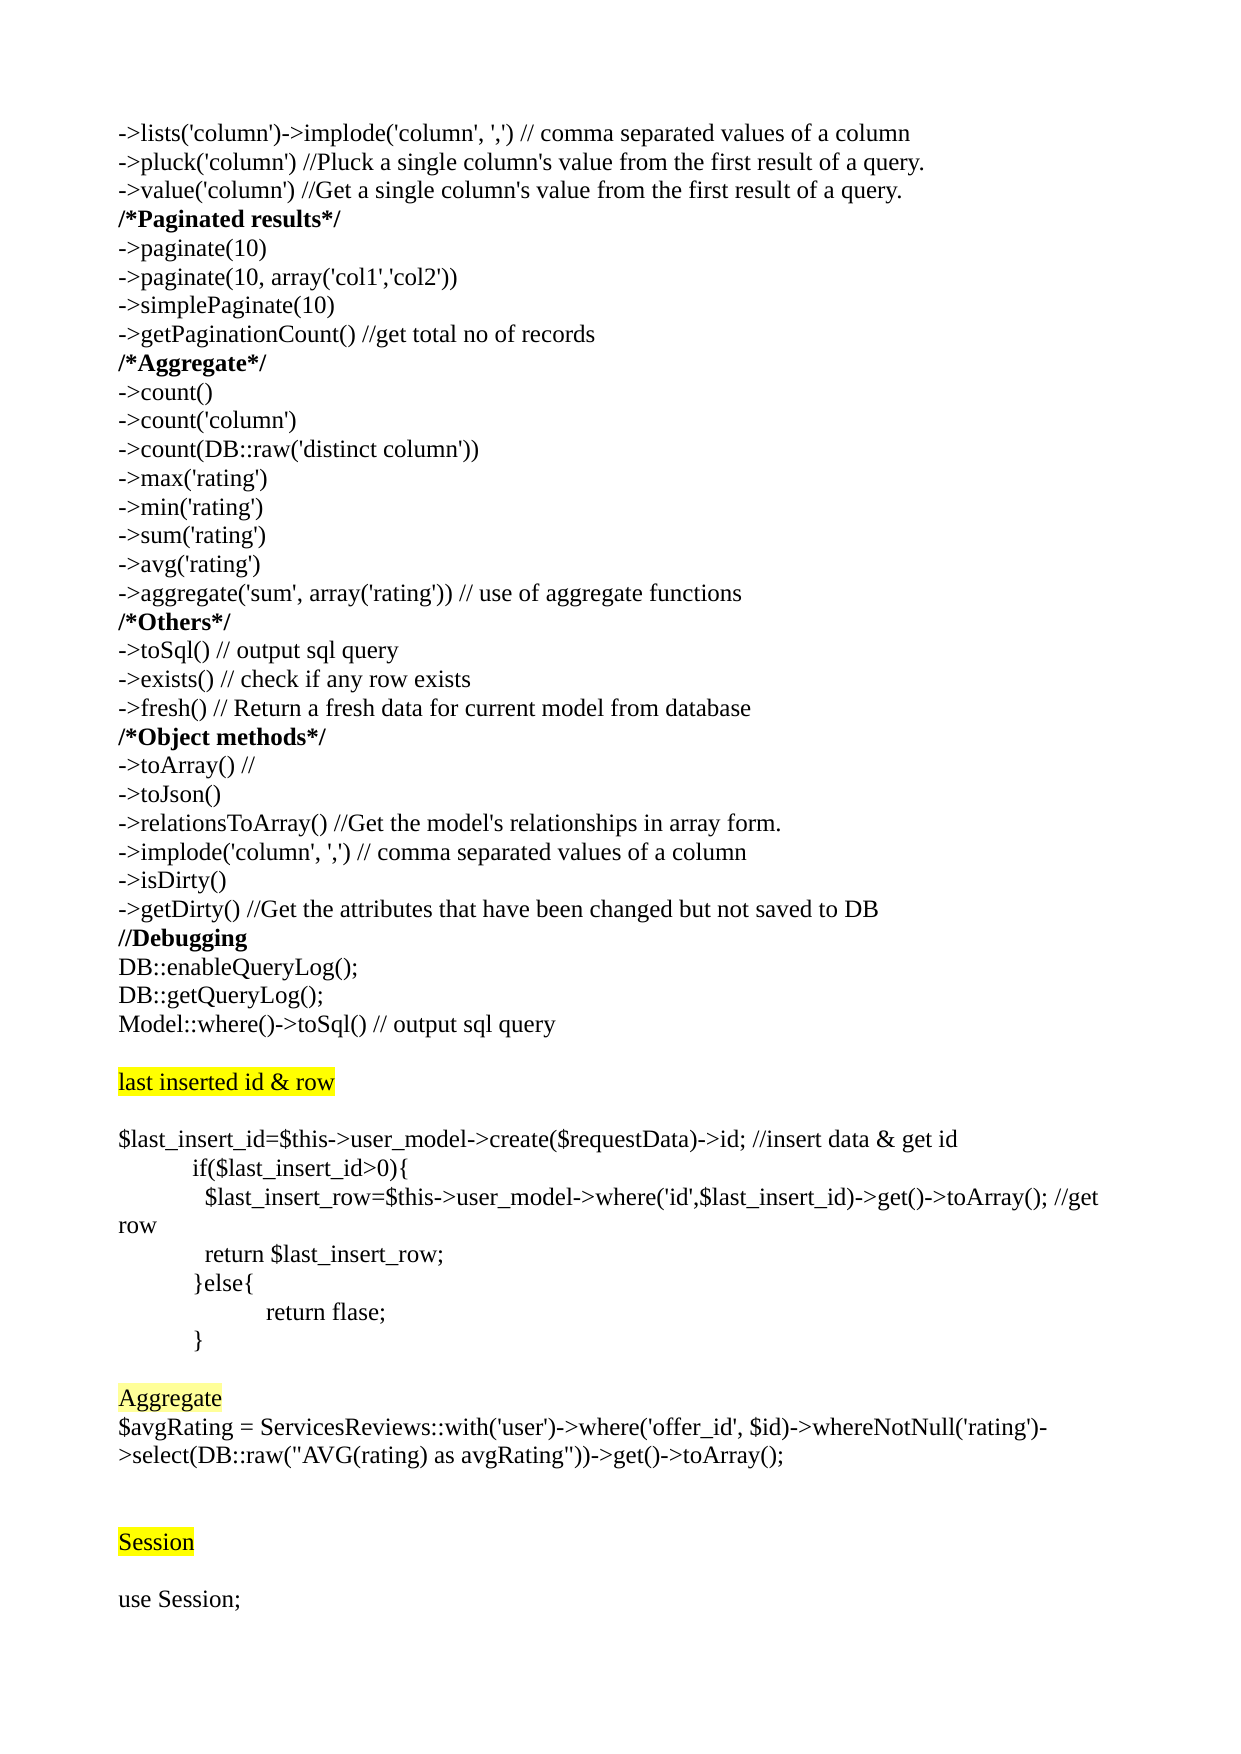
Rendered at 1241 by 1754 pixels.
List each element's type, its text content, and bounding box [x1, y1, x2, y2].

text /*Object methods*/ [118, 722, 1122, 751]
text ->pluck('column') //Pluck a single column's value from the first result of a query. [118, 147, 1122, 176]
text DB::enableQueryLog(); [118, 952, 1122, 981]
text if($last_insert_id>0){ [118, 1153, 1122, 1182]
text ->count() [118, 377, 1122, 406]
text ->value('column') //Get a single column's value from the first result of a query. [118, 176, 1122, 204]
text ->fresh() // Return a fresh data for current model from database [118, 693, 1122, 722]
text ->implode('column', ',') // comma separated values of a column [118, 837, 1122, 866]
text ->avg('rating') [118, 549, 1122, 578]
text $last_insert_row=$this->user_model->where('id',$last_insert_id)->get()->toArray(); //get row [118, 1182, 1122, 1239]
text ->isDirty() [118, 866, 1122, 894]
text use Session; [118, 1584, 1122, 1613]
text ->count(DB::raw('distinct column')) [118, 434, 1122, 463]
text last inserted id & row [118, 1067, 1122, 1096]
text ->paginate(10, array('col1','col2')) [118, 262, 1122, 291]
text ->min('rating') [118, 492, 1122, 521]
text ->count('column') [118, 406, 1122, 434]
text ->aggregate('sum', array('rating')) // use of aggregate functions [118, 578, 1122, 607]
text ->relationsToArray() //Get the model's relationships in array form. [118, 808, 1122, 837]
text ->getDirty() //Get the attributes that have been changed but not saved to DB [118, 894, 1122, 923]
text Model::where()->toSql() // output sql query [118, 1009, 1122, 1038]
text ->lists('column')->implode('column', ',') // comma separated values of a column [118, 118, 1122, 147]
text Session [118, 1527, 1122, 1556]
text ->exists() // check if any row exists [118, 664, 1122, 693]
text }else{ [118, 1268, 1122, 1297]
text ->paginate(10) [118, 233, 1122, 262]
text return $last_insert_row; [118, 1239, 1122, 1268]
text ->max('rating') [118, 463, 1122, 492]
text //Debugging [118, 923, 1122, 952]
text DB::getQueryLog(); [118, 981, 1122, 1009]
text Aggregate [118, 1383, 1122, 1412]
text ->toJson() [118, 779, 1122, 808]
text /*Paginated results*/ [118, 204, 1122, 233]
text ->toArray() // [118, 751, 1122, 779]
text /*Others*/ [118, 607, 1122, 636]
text /*Aggregate*/ [118, 348, 1122, 377]
text } [118, 1326, 1122, 1354]
text return flase; [118, 1297, 1122, 1326]
text ->simplePaginate(10) [118, 291, 1122, 319]
text ->getPaginationCount() //get total no of records [118, 319, 1122, 348]
text ->sum('rating') [118, 521, 1122, 549]
text ->toSql() // output sql query [118, 636, 1122, 664]
text $avgRating = ServicesReviews::with('user')->where('offer_id', $id)->whereNotNull('rating')->select(DB::raw("AVG(rating) as avgRating"))->get()->toArray(); [118, 1412, 1122, 1469]
text $last_insert_id=$this->user_model->create($requestData)->id; //insert data & get id [118, 1124, 1122, 1153]
